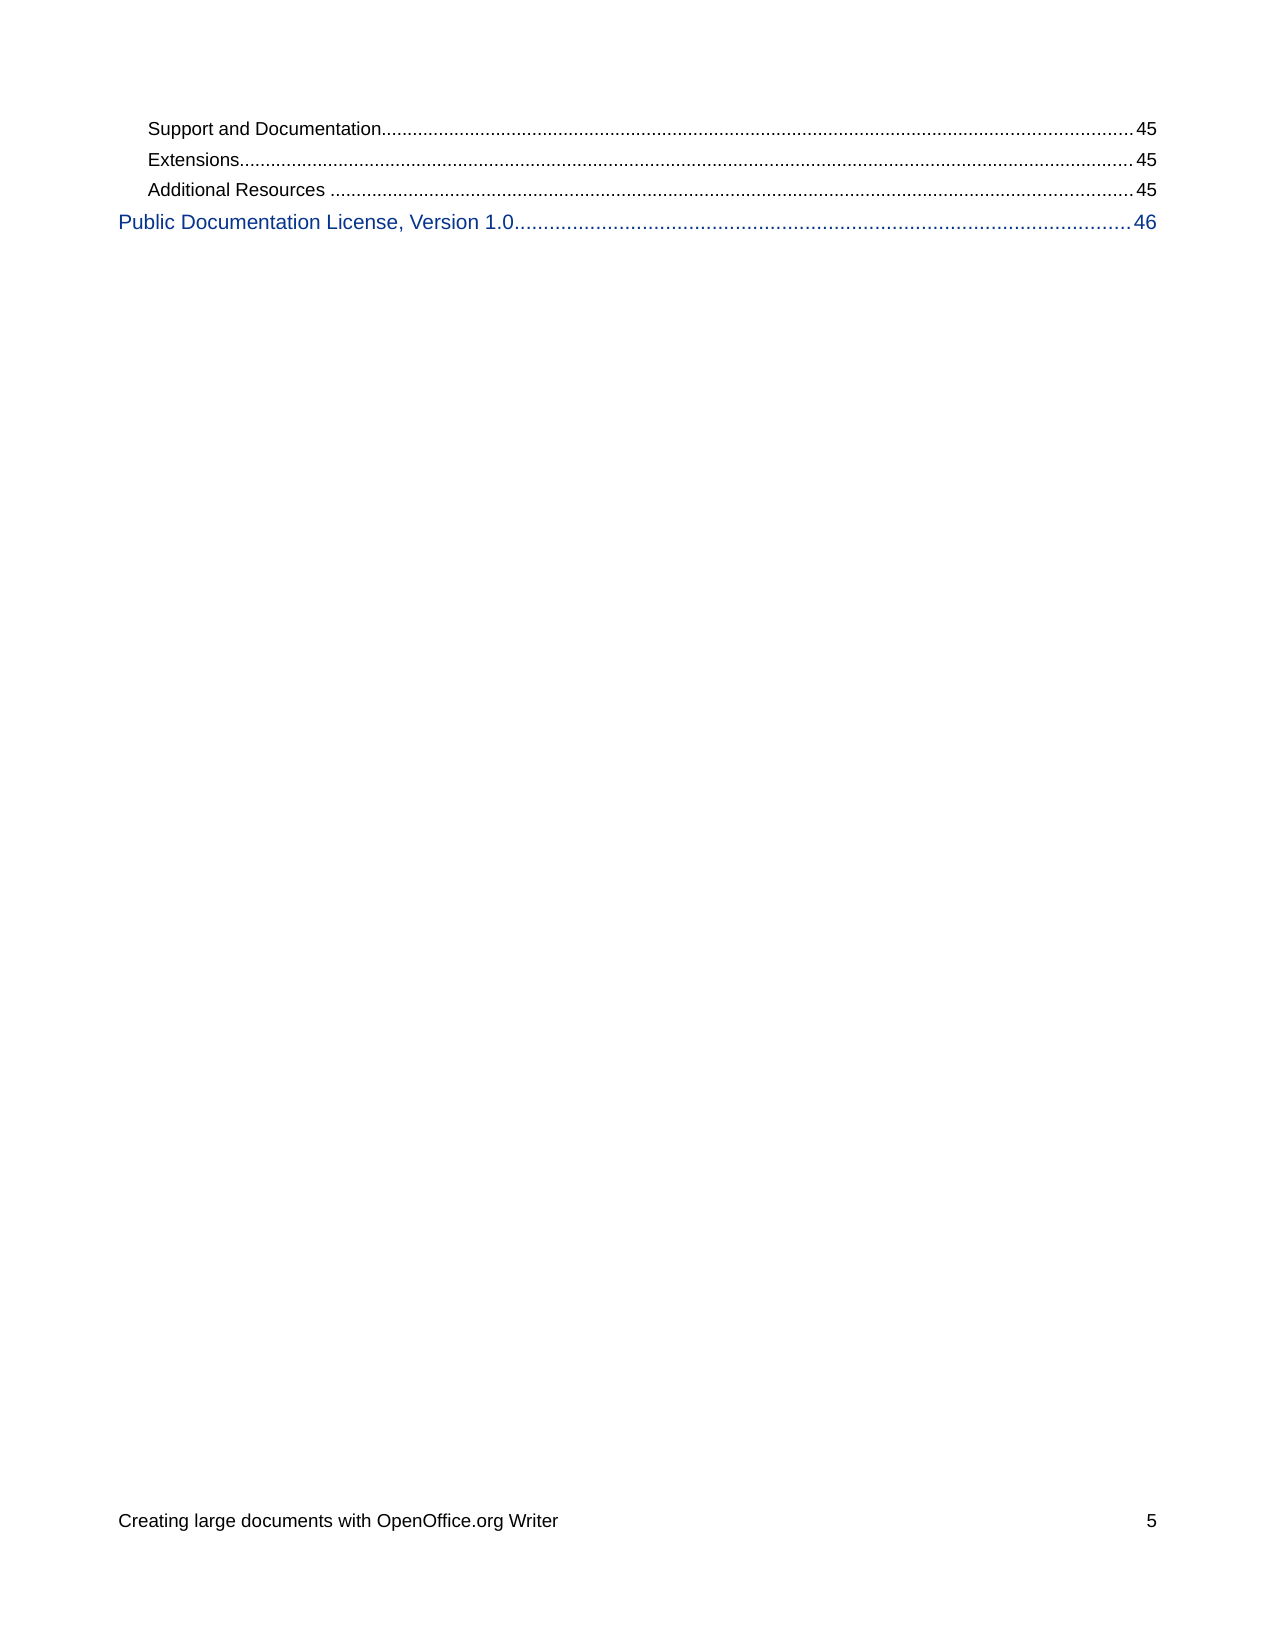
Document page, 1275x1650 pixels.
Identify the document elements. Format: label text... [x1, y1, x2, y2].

text Additional Resources 45 [148, 179, 1157, 201]
text Support and Documentation 45 [148, 118, 1157, 140]
text Public Documentation License, Version 1.0 46 [118, 210, 1157, 234]
text Extensions 45 [148, 149, 1157, 170]
